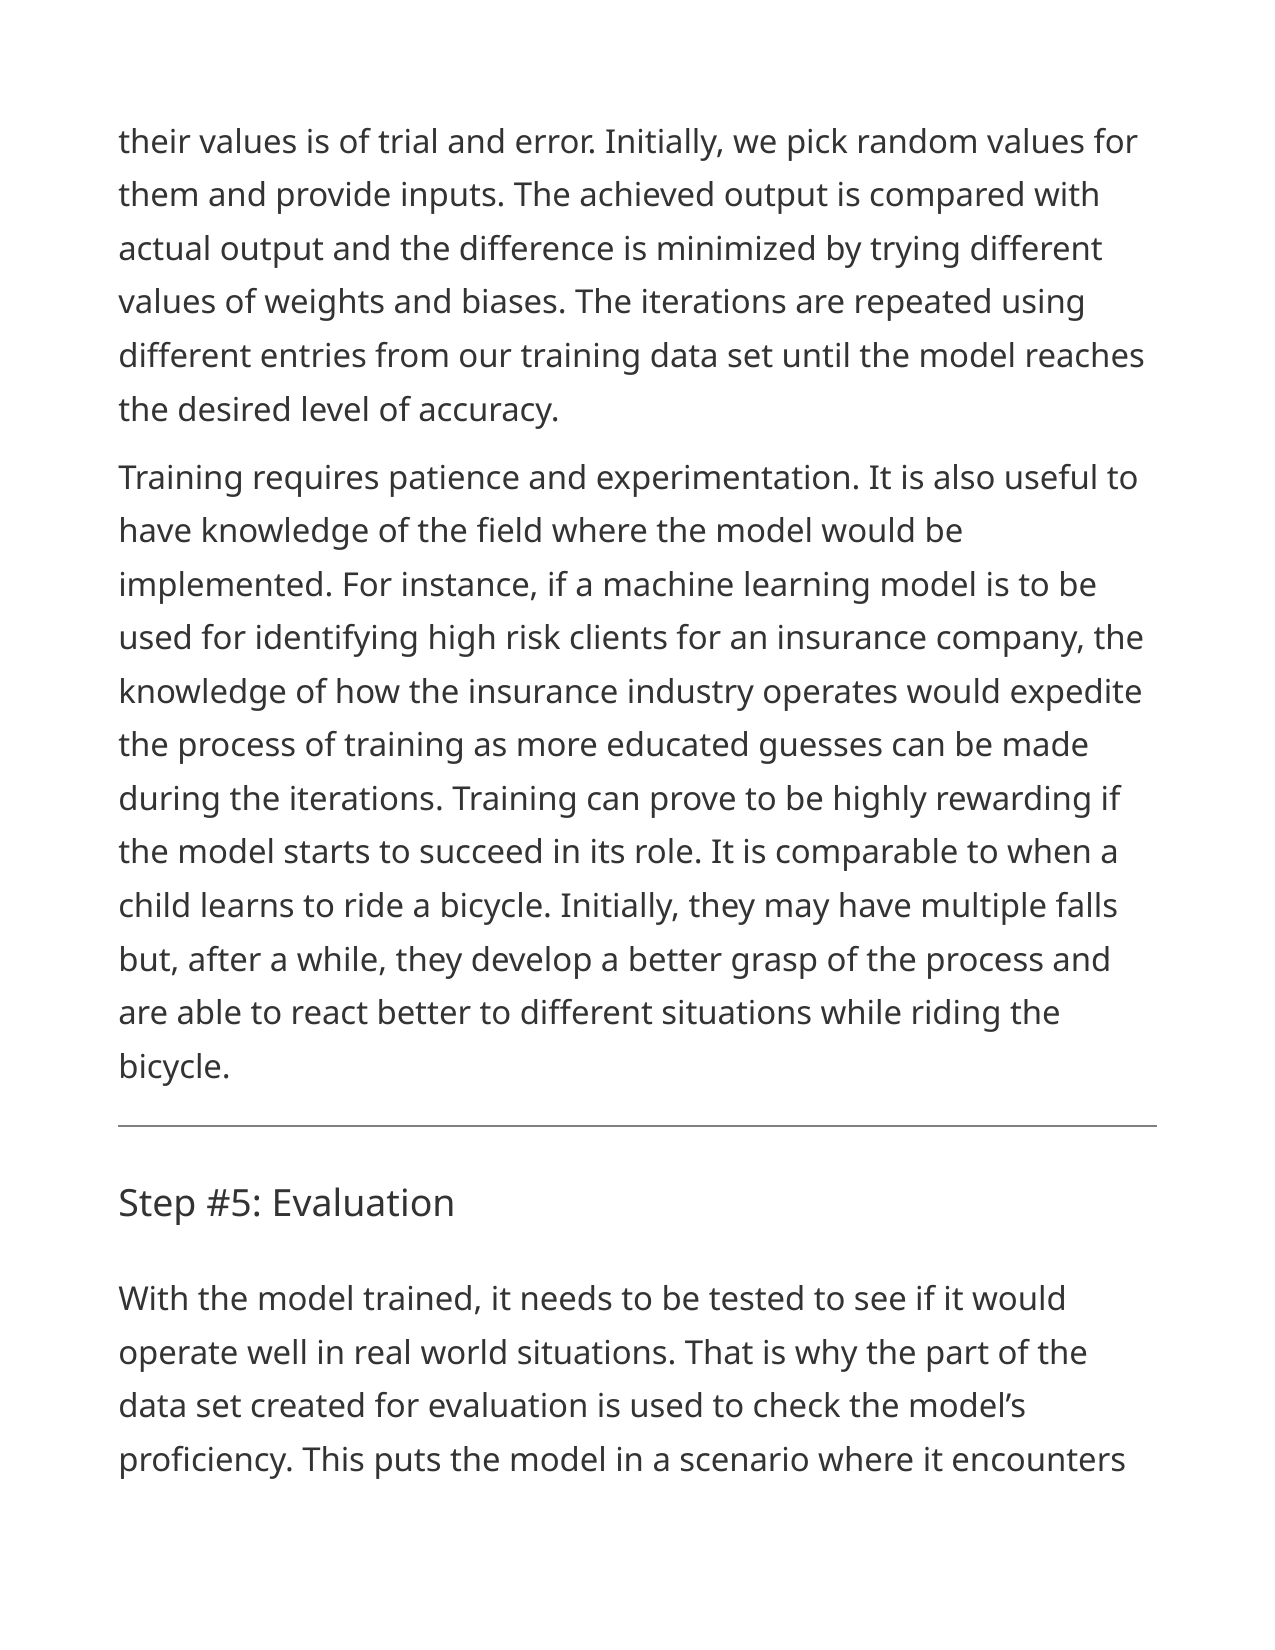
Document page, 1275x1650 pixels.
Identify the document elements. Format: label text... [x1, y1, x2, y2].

text their values is of trial and error. Initially, we pick random values for them and provide inputs. The achieved output is compared with actual output and the difference is minimized by trying different values of weights and biases. The iterations are repeated using different entries from our training data set until the model reaches the desired level of accuracy. [118, 118, 1157, 431]
subtitle Step #5: Evaluation [118, 1176, 1157, 1227]
text With the model trained, it needs to be tested to see if it would operate well in real world situations. That is why the part of the data set created for evaluation is used to check the model’s proficiency. This puts the model in a scenario where it encounters [118, 1275, 1157, 1481]
text Training requires patience and experimentation. It is also useful to have knowledge of the field where the model would be implemented. For instance, if a machine learning model is to be used for identifying high risk clients for an insurance company, the knowledge of how the insurance industry operates would expedite the process of training as more educated guesses can be made during the iterations. Training can prove to be highly rewarding if the model starts to succeed in its role. It is comparable to when a child learns to ride a bicycle. Initially, they may have multiple falls but, after a while, they develop a better grasp of the process and are able to react better to different situations while riding the bicycle. [118, 454, 1157, 1088]
